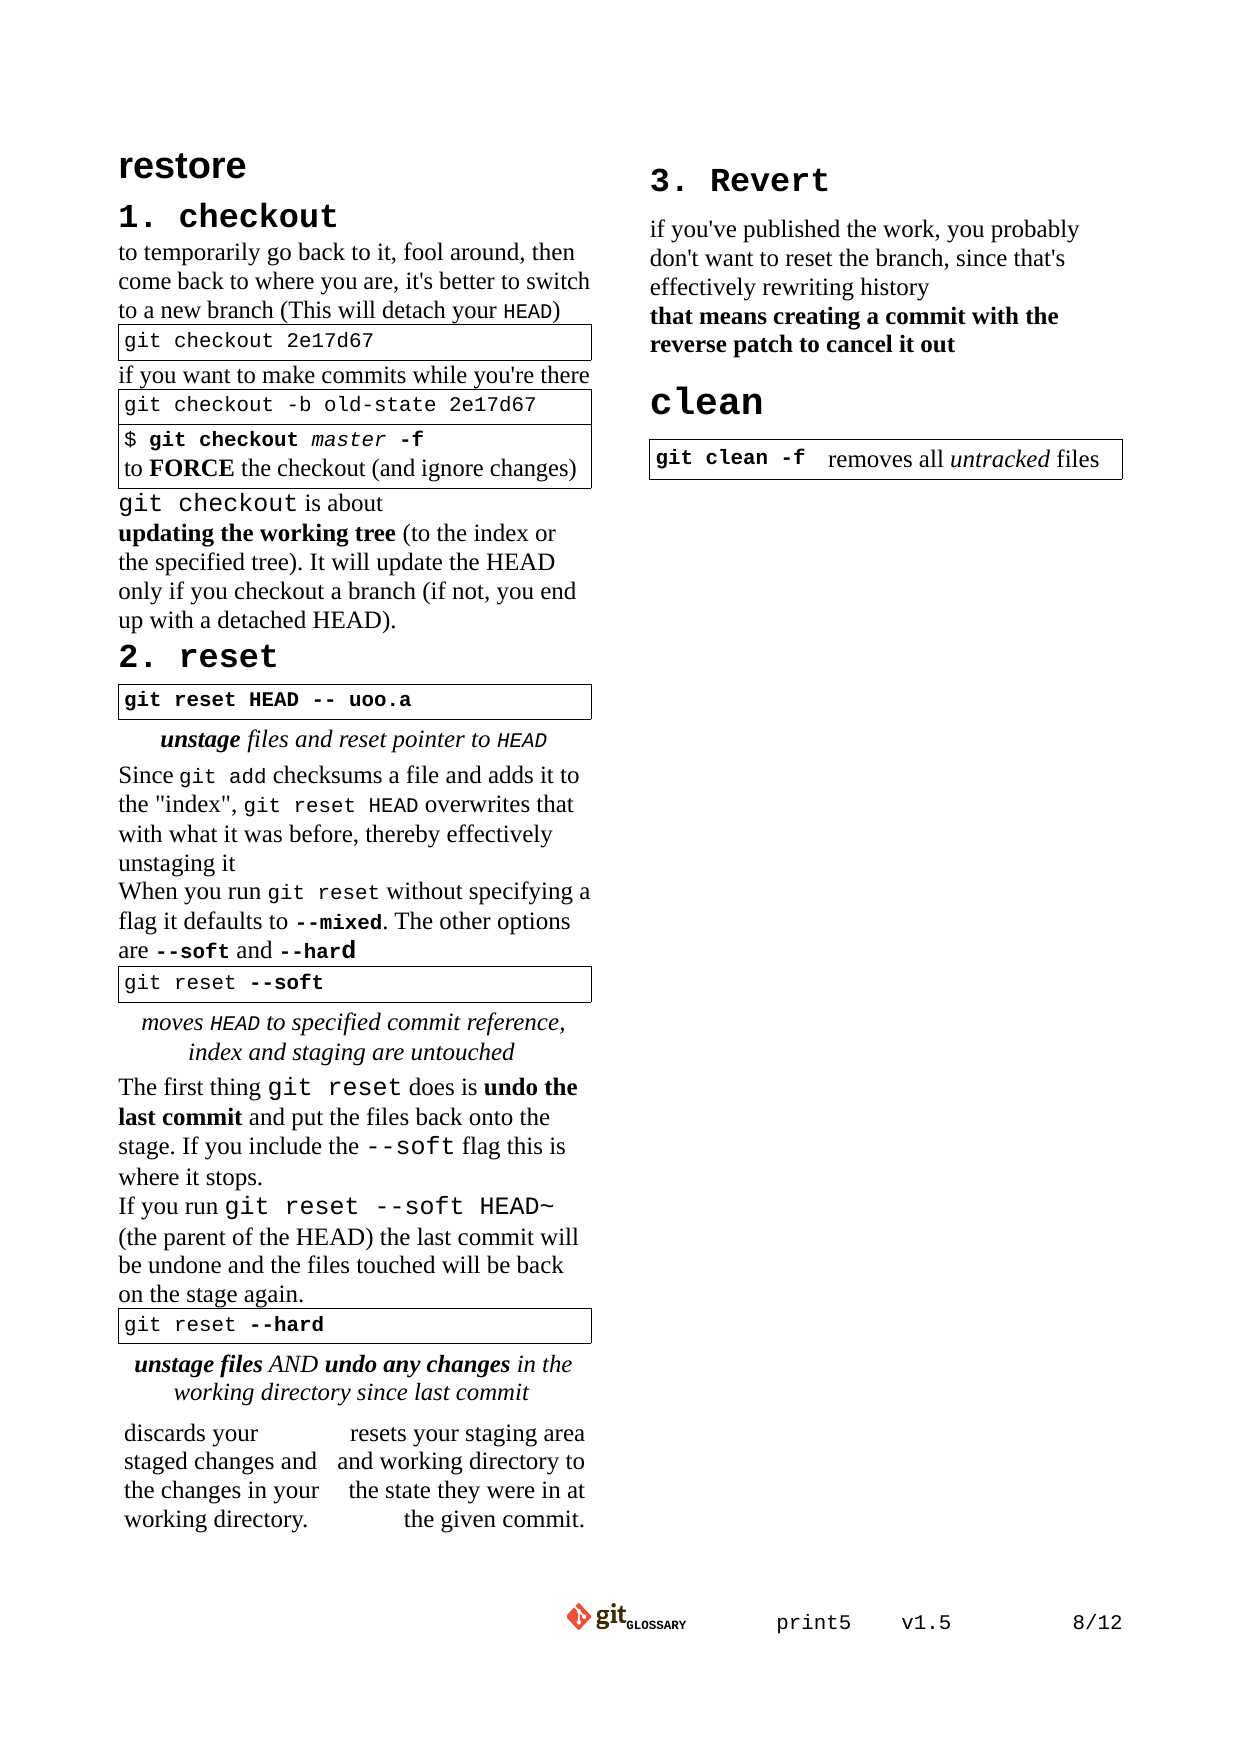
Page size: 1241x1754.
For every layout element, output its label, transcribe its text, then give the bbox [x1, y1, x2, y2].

text updating the working tree (to the index or the specified tree). It will update the HEAD only if you checkout a branch (if not, you end up with a detached HEAD). [118, 518, 591, 633]
table_cell unstage files and reset pointer to HEAD [118, 720, 591, 760]
text Since git add checksums a file and adds it to the "index", git reset HEAD overwrites that with what it was before, thereby effectively unstaging it [118, 760, 591, 876]
subtitle restore [118, 143, 591, 187]
table_header git reset --soft [119, 967, 591, 1002]
table_cell resets your staging area and working directory to the state they were in at the given commit. [326, 1412, 591, 1538]
text The first thing git reset does is undo the last commit and put the files back onto the stage. If you include the --soft flag this is where it stops. [118, 1072, 591, 1191]
table_cell discards your staged changes and the changes in your working directory. [118, 1412, 326, 1538]
table_header git checkout -b old-state 2e17d67 [119, 390, 591, 424]
subtitle 3. Revert [649, 164, 1122, 202]
table_header git reset HEAD -- uoo.a [119, 685, 591, 719]
table_header removes all untracked files [822, 440, 1122, 479]
text if you've published the work, you probably don't want to reset the branch, since that's effectively rewriting history [649, 214, 1122, 301]
text git checkout is about [118, 489, 591, 518]
text When you run git reset without specifying a flag it defaults to --mixed. The other options are --soft and --hard [118, 876, 591, 966]
table_header git reset --hard [119, 1309, 591, 1343]
table_header git clean -f [650, 440, 822, 479]
subtitle clean [649, 383, 1122, 426]
text If you run git reset --soft HEAD~ (the parent of the HEAD) the last commit will be undone and the files touched will be back on the stage again. [118, 1191, 591, 1308]
subtitle 2. reset [118, 639, 591, 677]
table_cell $ git checkout master -f to FORCE the checkout (and ignore changes) [119, 425, 591, 488]
picture [566, 1603, 627, 1630]
text to temporarily go back to it, fool around, then come back to where you are, it's better to switch to a new branch (This will detach your HEAD) [118, 237, 591, 324]
table_header git checkout 2e17d67 [119, 325, 591, 359]
table_cell moves HEAD to specified commit reference, index and staging are untouched [118, 1003, 591, 1072]
text if you want to make commits while you're there [118, 361, 591, 388]
table_cell unstage files AND undo any changes in the working directory since last commit [118, 1344, 591, 1412]
subtitle 1. checkout [118, 199, 591, 237]
text that means creating a commit with the reverse patch to cancel it out [649, 301, 1122, 358]
